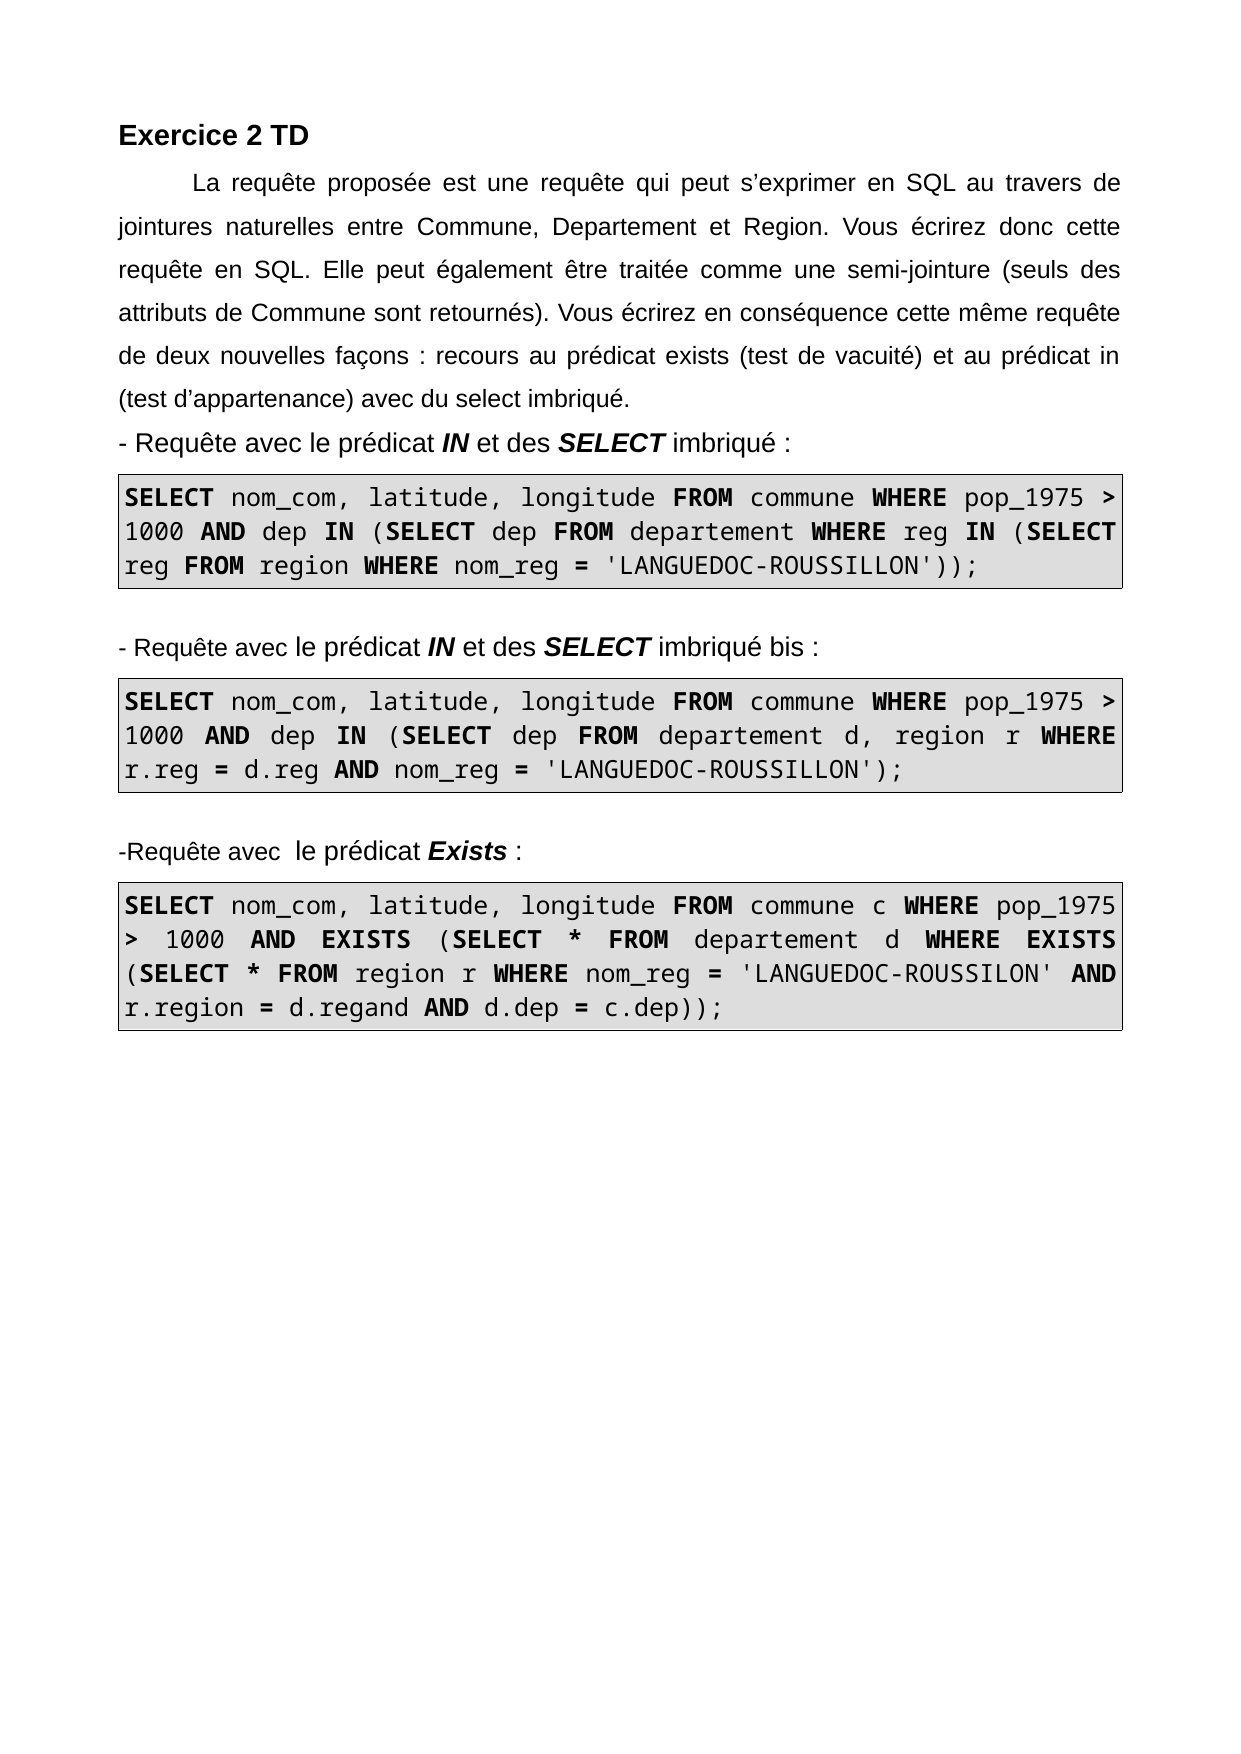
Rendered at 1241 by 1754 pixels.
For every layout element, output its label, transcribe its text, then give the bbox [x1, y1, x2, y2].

text - Requête avec le prédicat IN et des SELECT imbriqué bis : [118, 631, 1122, 662]
table_header SELECT nom_com, latitude, longitude FROM commune WHERE pop_1975 > 1000 AND dep IN (SELECT dep FROM departement WHERE reg IN (SELECT reg FROM region WHERE nom_reg = 'LANGUEDOC-ROUSSILLON')); [119, 475, 1122, 588]
table_header SELECT nom_com, latitude, longitude FROM commune c WHERE pop_1975 > 1000 AND EXISTS (SELECT * FROM departement d WHERE EXISTS (SELECT * FROM region r WHERE nom_reg = 'LANGUEDOC-ROUSSILON' AND r.region = d.regand AND d.dep = c.dep)); [119, 883, 1122, 1029]
text -Requête avec le prédicat Exists : [118, 835, 1122, 866]
table_header SELECT nom_com, latitude, longitude FROM commune WHERE pop_1975 > 1000 AND dep IN (SELECT dep FROM departement d, region r WHERE r.reg = d.reg AND nom_reg = 'LANGUEDOC-ROUSSILLON'); [119, 679, 1122, 792]
text Exercice 2 TD [118, 118, 1122, 152]
text - Requête avec le prédicat IN et des SELECT imbriqué : [118, 427, 1122, 458]
text La requête proposée est une requête qui peut s’exprimer en SQL au travers de jointures naturelles entre Commune, Departement et Region. Vous écrirez donc cette requête en SQL. Elle peut également être traitée comme une semi-jointure (seuls des attributs de Commune sont retournés). Vous écrirez en conséquence cette même requête de deux nouvelles façons : recours au prédicat exists (test de vacuité) et au prédicat in (test d’appartenance) avec du select imbriqué. [118, 168, 1122, 413]
